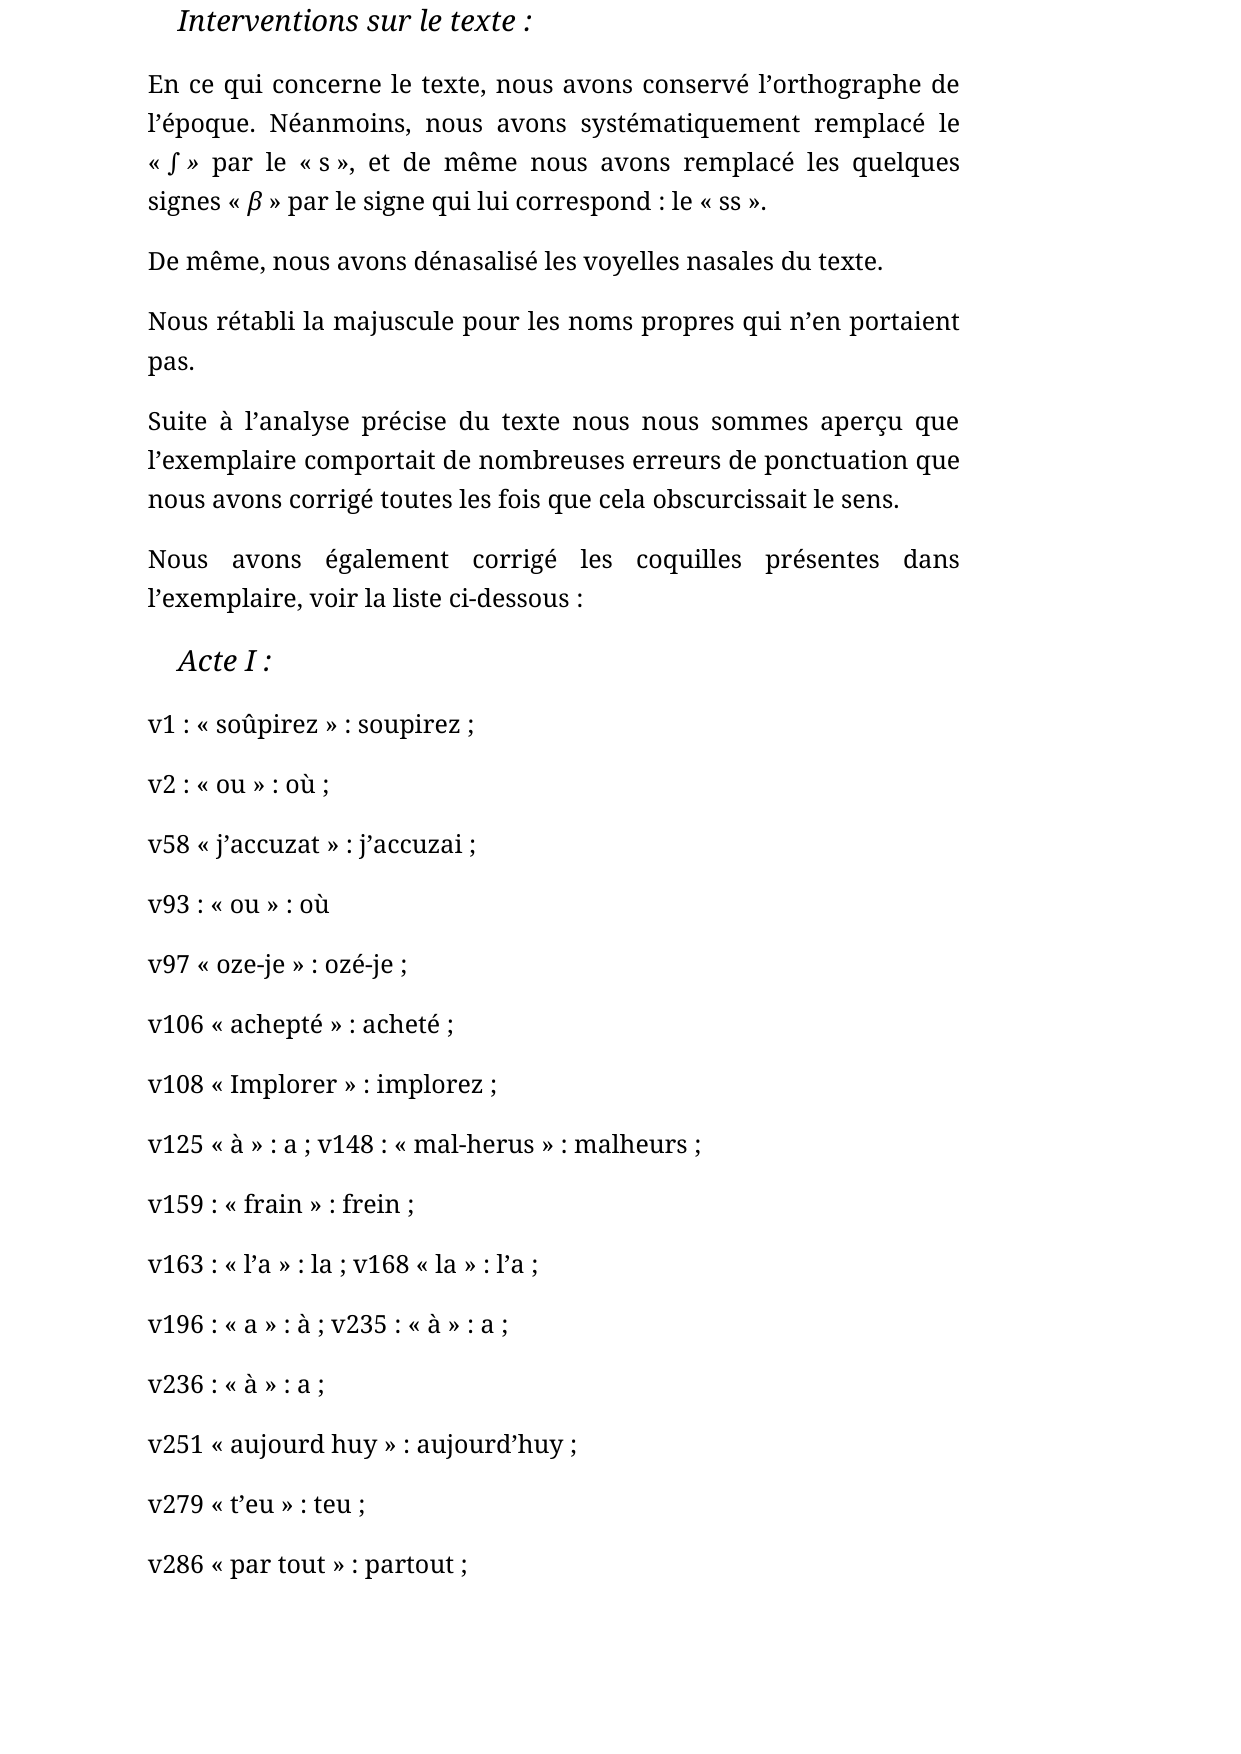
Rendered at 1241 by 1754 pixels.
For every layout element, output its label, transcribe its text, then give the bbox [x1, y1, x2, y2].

text v251 « aujourd huy » : aujourd’huy ; [148, 1427, 961, 1461]
text v125 « à » : a ; v148 : « mal-herus » : malheurs ; [148, 1127, 961, 1161]
text v108 « Implorer » : implorez ; [148, 1067, 961, 1101]
text Nous avons également corrigé les coquilles présentes dans l’exemplaire, voir la liste ci-dessous : [148, 541, 961, 615]
text v279 « t’eu » : teu ; [148, 1487, 961, 1521]
text v236 : « à » : a ; [148, 1367, 961, 1401]
text v286 « par tout » : partout ; [148, 1547, 961, 1581]
text v97 « oze-je » : ozé-je ; [148, 947, 961, 981]
text Nous rétabli la majuscule pour les noms propres qui n’en portaient pas. [148, 304, 961, 377]
subtitle Acte I : [177, 641, 961, 680]
text v163 : « l’a » : la ; v168 « la » : l’a ; [148, 1247, 961, 1281]
text v58 « j’accuzat » : j’accuzai ; [148, 827, 961, 861]
text v159 : « frain » : frein ; [148, 1187, 961, 1221]
text v106 « achepté » : acheté ; [148, 1007, 961, 1041]
text Suite à l’analyse précise du texte nous nous sommes aperçu que l’exemplaire comportait de nombreuses erreurs de ponctuation que nous avons corrigé toutes les fois que cela obscurcissait le sens. [148, 403, 961, 516]
text En ce qui concerne le texte, nous avons conservé l’orthographe de l’époque. Néanmoins, nous avons systématiquement remplacé le « ∫ » par le « s », et de même nous avons remplacé les quelques signes « β » par le signe qui lui correspond : le « ss ». [148, 66, 961, 218]
subtitle Interventions sur le texte : [177, 0, 961, 40]
text v1 : « soûpirez » : soupirez ; [148, 707, 961, 741]
text De même, nous avons dénasalisé les voyelles nasales du texte. [148, 244, 961, 278]
text v2 : « ou » : où ; [148, 767, 961, 801]
text v93 : « ou » : où [148, 887, 961, 921]
text v196 : « a » : à ; v235 : « à » : a ; [148, 1307, 961, 1341]
